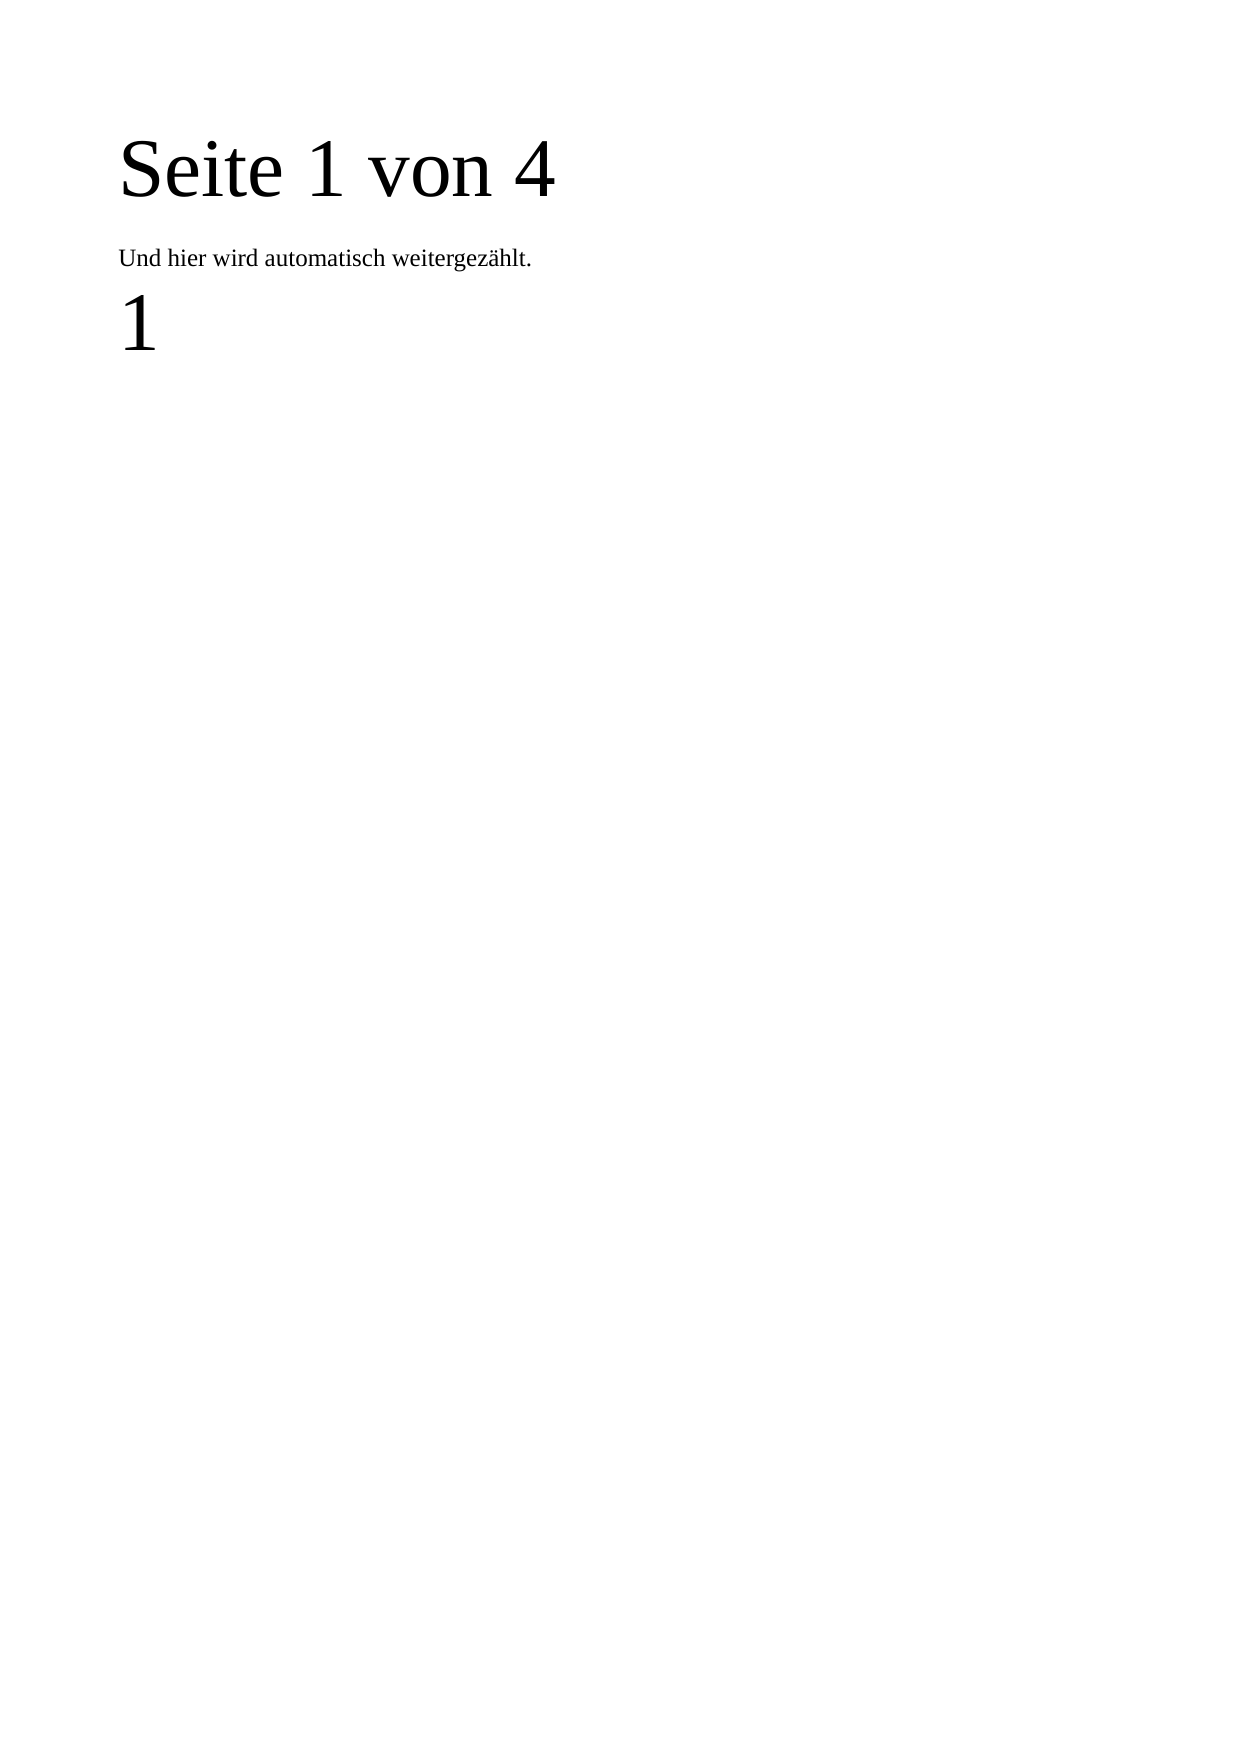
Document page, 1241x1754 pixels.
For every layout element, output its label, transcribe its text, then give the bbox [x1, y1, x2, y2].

text 1 [118, 272, 1122, 368]
text Und hier wird automatisch weitergezählt. [118, 243, 1122, 272]
